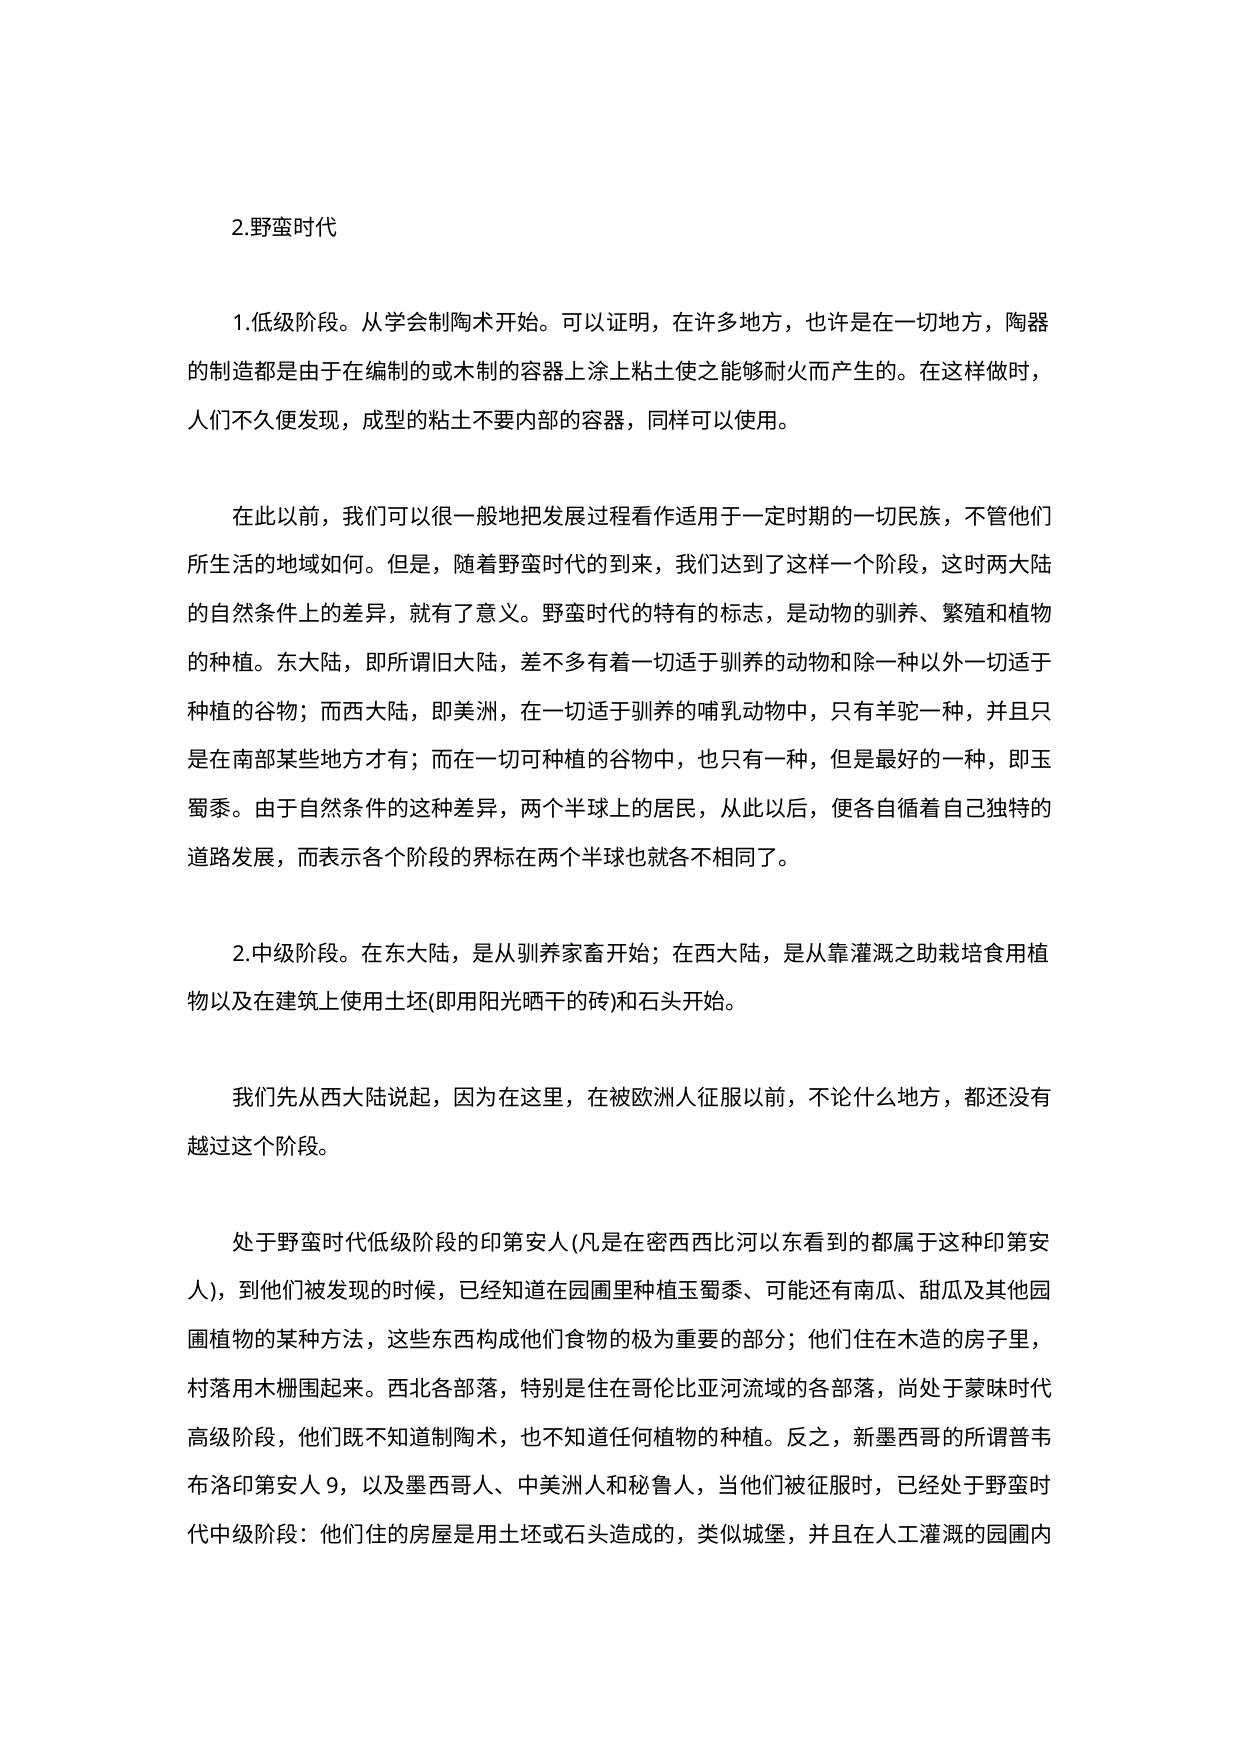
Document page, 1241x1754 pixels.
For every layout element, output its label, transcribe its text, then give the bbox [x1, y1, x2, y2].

text 在此以前，我们可以很一般地把发展过程看作适用于一定时期的一切民族，不管他们所生活的地域如何。但是，随着野蛮时代的到来，我们达到了这样一个阶段，这时两大陆的自然条件上的差异，就有了意义。野蛮时代的特有的标志，是动物的驯养、繁殖和植物的种植。东大陆，即所谓旧大陆，差不多有着一切适于驯养的动物和除一种以外一切适于种植的谷物；而西大陆，即美洲，在一切适于驯养的哺乳动物中，只有羊驼一种，并且只是在南部某些地方才有；而在一切可种植的谷物中，也只有一种，但是最好的一种，即玉蜀黍。由于自然条件的这种差异，两个半球上的居民，从此以后，便各自循着自己独特的道路发展，而表示各个阶段的界标在两个半球也就各不相同了。 [187, 498, 1053, 872]
text 2.野蛮时代 [187, 209, 1053, 242]
text 处于野蛮时代低级阶段的印第安人(凡是在密西西比河以东看到的都属于这种印第安人)，到他们被发现的时候，已经知道在园圃里种植玉蜀黍、可能还有南瓜、甜瓜及其他园圃植物的某种方法，这些东西构成他们食物的极为重要的部分；他们住在木造的房子里，村落用木栅围起来。西北各部落，特别是住在哥伦比亚河流域的各部落，尚处于蒙昧时代高级阶段，他们既不知道制陶术，也不知道任何植物的种植。反之，新墨西哥的所谓普韦布洛印第安人9，以及墨西哥人、中美洲人和秘鲁人，当他们被征服时，已经处于野蛮时代中级阶段：他们住的房屋是用土坯或石头造成的，类似城堡，并且在人工灌溉的园圃内种植玉蜀黍和其他各种依所住地区和气候而不同的食用植物，这些东西是他们食物的主要来源，他们甚至已经驯养了某几种动物：黑西哥人饲养火鸡及其他禽类，秘鲁人饲养羊驼。而且，他们还知道了金属的加工——唯有铁除外，因此他们还仍然不得不使用石制的武器和工具。西班牙人的征服打断了他们的任何进一步的独立发展。 [187, 1224, 1053, 1549]
text 1.低级阶段。从学会制陶术开始。可以证明，在许多地方，也许是在一切地方，陶器的制造都是由于在编制的或木制的容器上涂上粘土使之能够耐火而产生的。在这样做时，人们不久便发现，成型的粘土不要内部的容器，同样可以使用。 [187, 305, 1053, 435]
text 我们先从西大陆说起，因为在这里，在被欧洲人征服以前，不论什么地方，都还没有越过这个阶段。 [187, 1080, 1053, 1161]
text 2.中级阶段。在东大陆，是从驯养家畜开始；在西大陆，是从靠灌溉之助栽培食用植物以及在建筑上使用土坯(即用阳光晒干的砖)和石头开始。 [187, 935, 1053, 1017]
